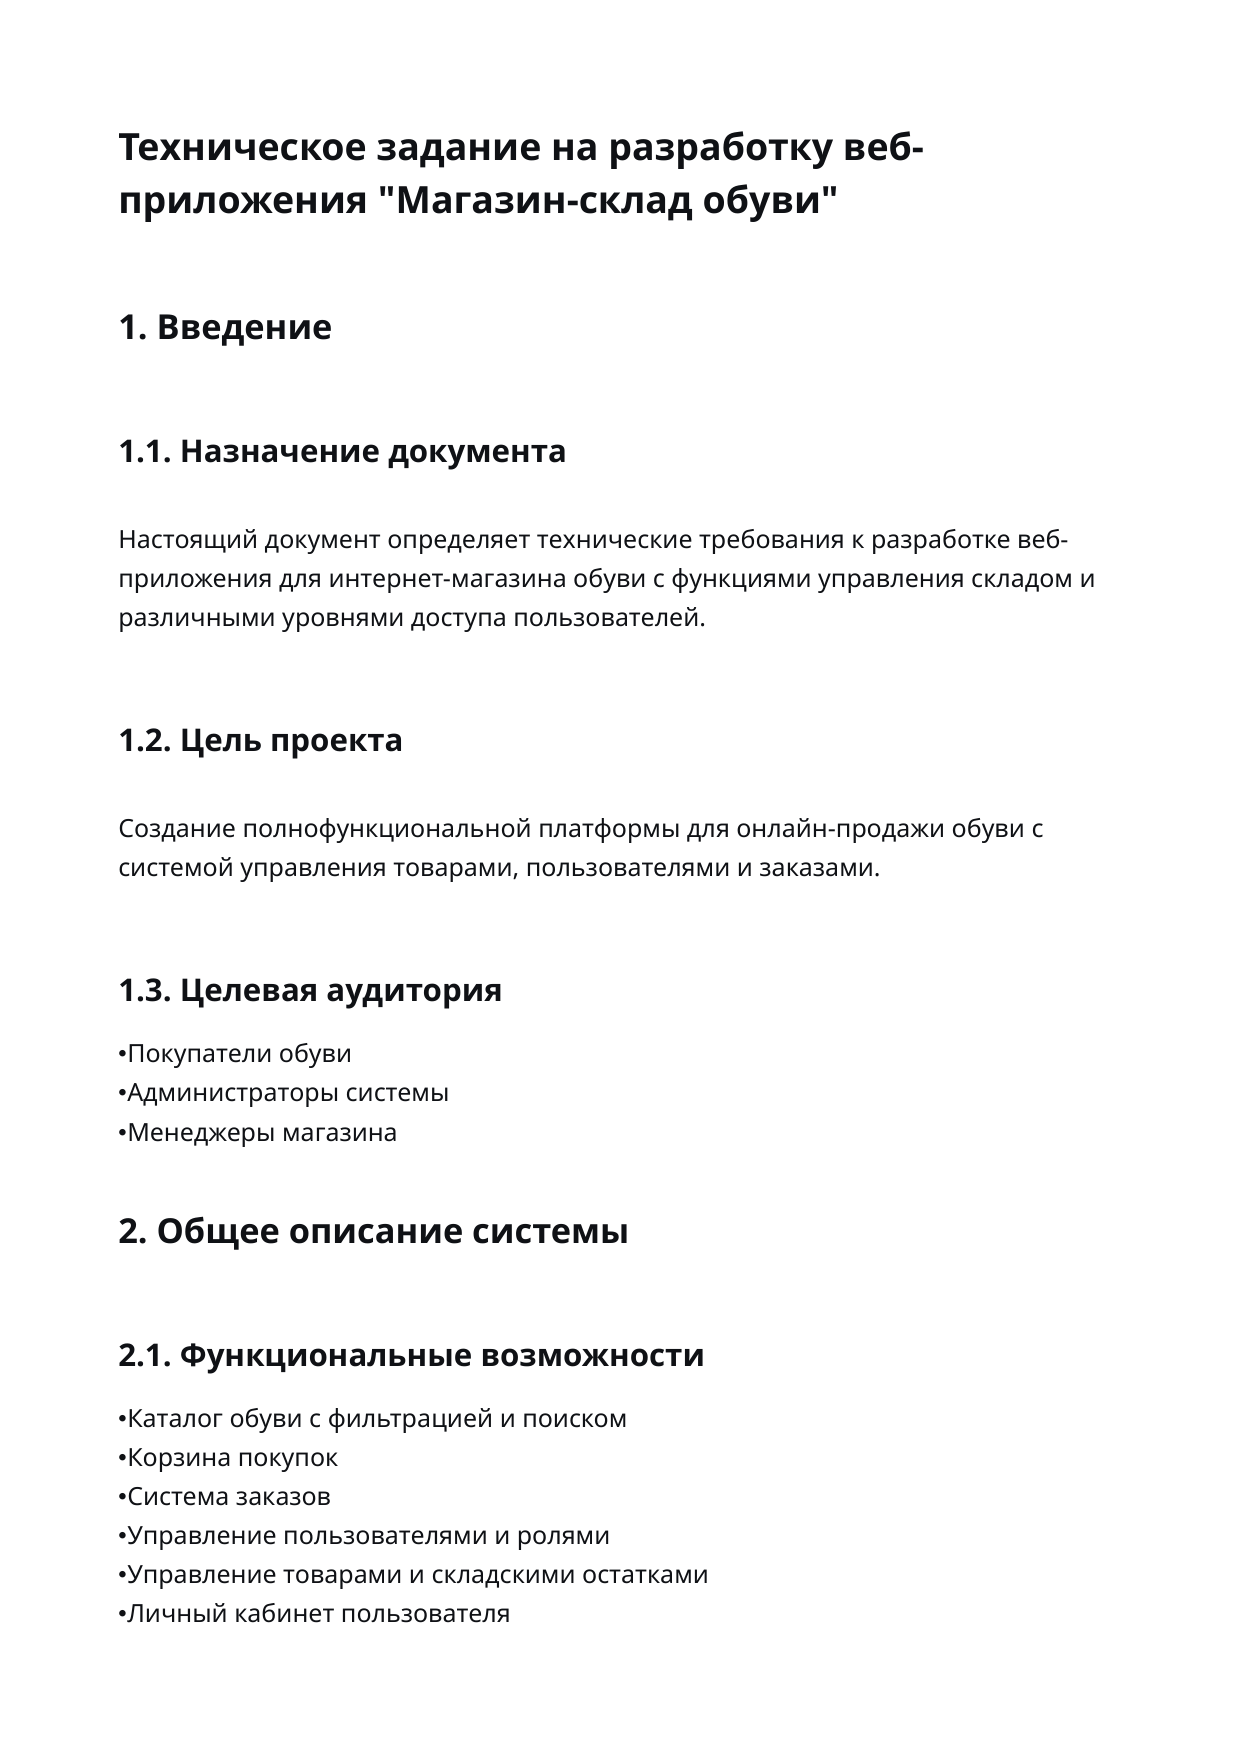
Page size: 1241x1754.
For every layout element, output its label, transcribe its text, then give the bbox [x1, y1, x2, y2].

list Система заказов [118, 1478, 1122, 1513]
list Управление пользователями и ролями [118, 1518, 1122, 1552]
subtitle 1.2. Цель проекта [118, 714, 1122, 761]
list Администраторы системы [118, 1075, 1122, 1109]
list Покупатели обуви [118, 1036, 1122, 1070]
list Личный кабинет пользователя [118, 1596, 1122, 1630]
text Создание полнофункциональной платформы для онлайн-продажи обуви с системой управления товарами, пользователями и заказами. [118, 811, 1122, 884]
list Менеджеры магазина [118, 1114, 1122, 1148]
subtitle 2. Общее описание системы [118, 1203, 1122, 1253]
list Корзина покупок [118, 1439, 1122, 1473]
subtitle 1.1. Назначение документа [118, 424, 1122, 471]
subtitle 1. Введение [118, 299, 1122, 349]
list Управление товарами и складскими остатками [118, 1557, 1122, 1591]
subtitle 2.1. Функциональные возможности [118, 1328, 1122, 1375]
text Настоящий документ определяет технические требования к разработке веб-приложения для интернет-магазина обуви с функциями управления складом и различными уровнями доступа пользователей. [118, 521, 1122, 634]
list Каталог обуви с фильтрацией и поиском [118, 1400, 1122, 1434]
subtitle 1.3. Целевая аудитория [118, 964, 1122, 1011]
subtitle Техническое задание на разработку веб-приложения "Магазин-склад обуви" [118, 118, 1122, 224]
